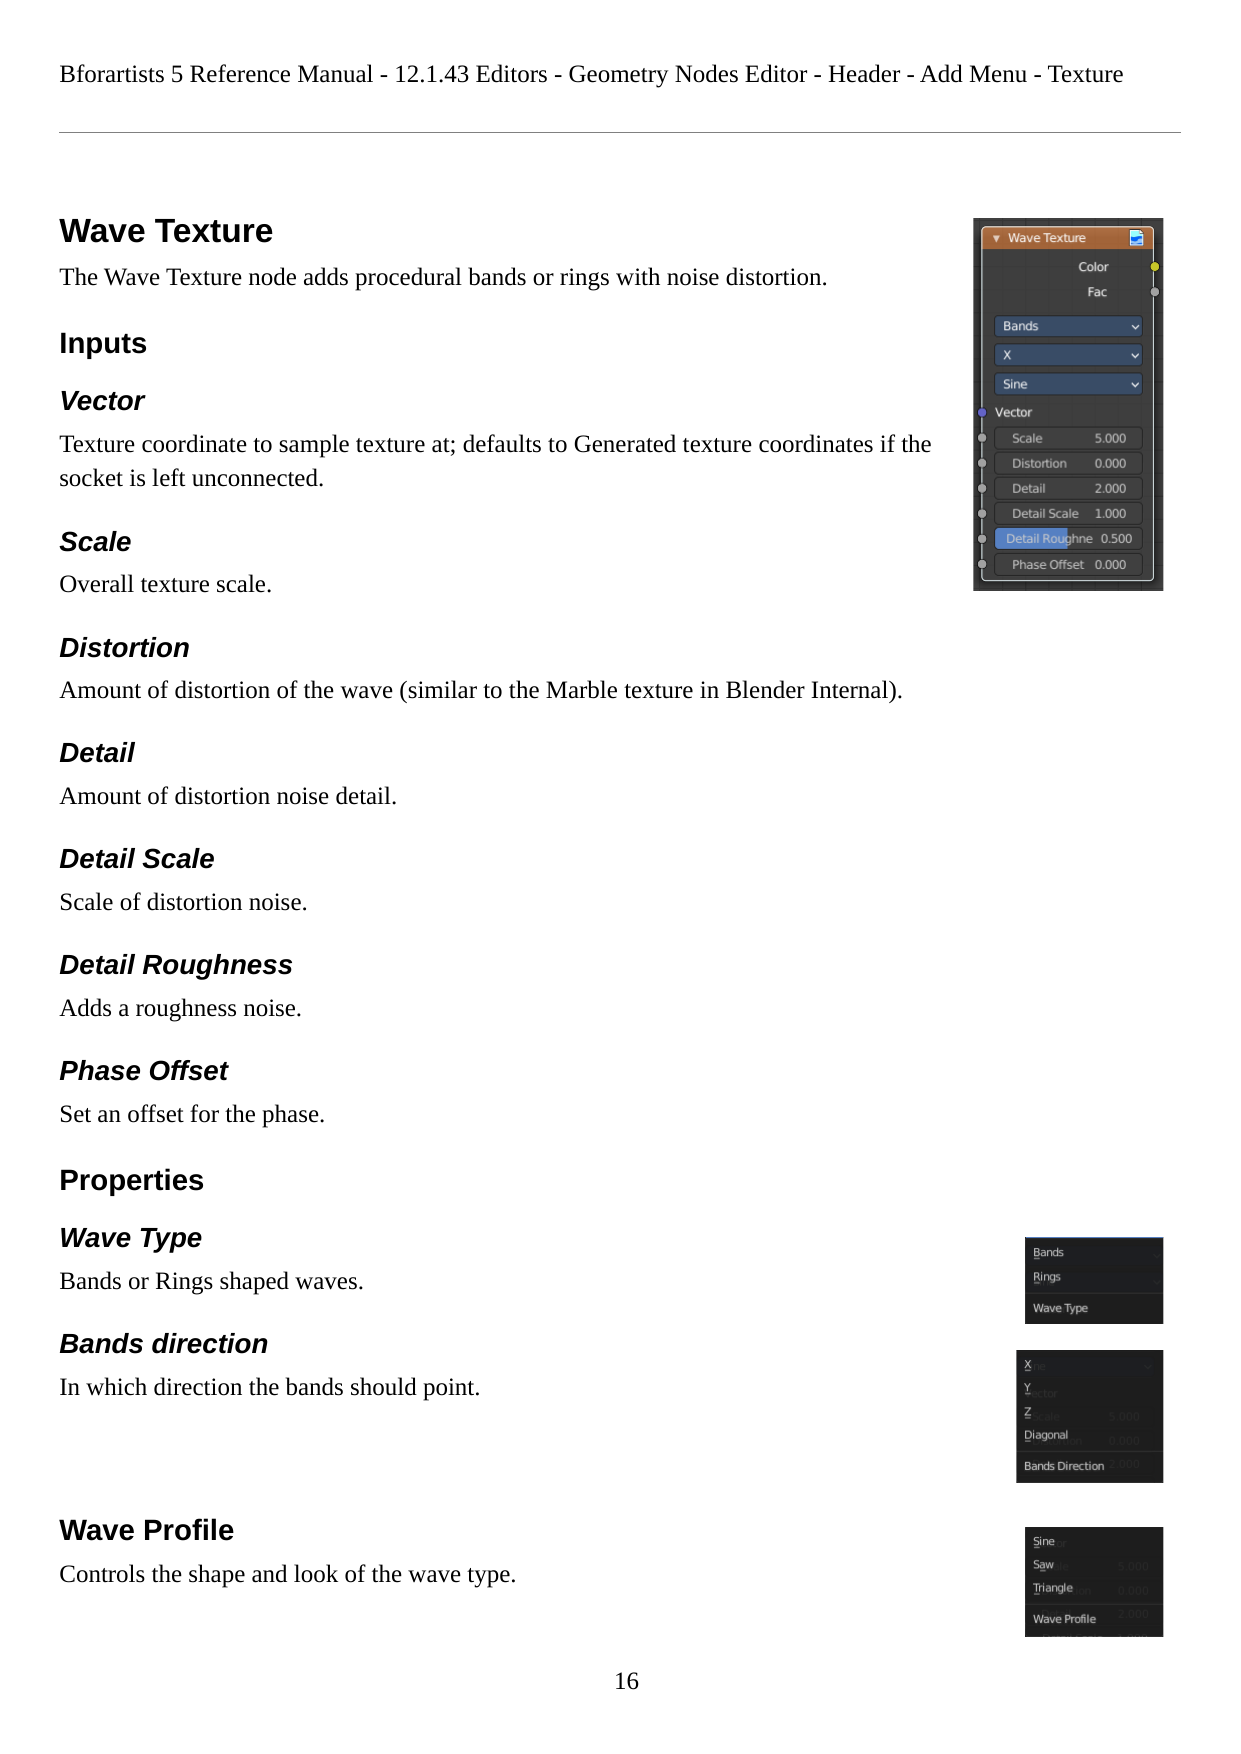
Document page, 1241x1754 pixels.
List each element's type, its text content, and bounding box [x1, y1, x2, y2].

text Texture coordinate to sample texture at; defaults to Generated texture coordinates if the socket is left unconnected. [59, 429, 973, 492]
picture [973, 218, 1164, 591]
picture [1025, 1527, 1164, 1637]
subtitle Detail Scale [59, 843, 1181, 875]
text Set an offset for the phase. [59, 1099, 1181, 1128]
text Amount of distortion noise detail. [59, 781, 1181, 810]
subtitle Detail [59, 737, 1181, 769]
subtitle [1164, 525, 1181, 557]
text Bands or Rings shaped waves. [59, 1266, 1025, 1294]
subtitle Detail Roughness [59, 949, 1181, 981]
subtitle [1164, 326, 1181, 359]
subtitle Scale [59, 525, 973, 557]
subtitle Wave Type [59, 1221, 1181, 1253]
picture [1016, 1350, 1164, 1483]
subtitle [1164, 384, 1181, 416]
text Overall texture scale. [59, 569, 1181, 598]
subtitle Bands direction [59, 1327, 1181, 1359]
text Scale of distortion noise. [59, 887, 1181, 916]
subtitle Wave Profile [59, 1513, 1181, 1547]
text In which direction the bands should point. [59, 1372, 1016, 1401]
subtitle Wave Texture [59, 211, 1181, 250]
subtitle Properties [59, 1163, 1181, 1196]
subtitle Distortion [59, 631, 1181, 663]
text Controls the shape and look of the wave type. [59, 1559, 1025, 1588]
text Amount of distortion of the wave (similar to the Marble texture in Blender Internal). [59, 675, 1181, 704]
subtitle Phase Offset [59, 1055, 1181, 1087]
text Adds a roughness noise. [59, 993, 1181, 1022]
text The Wave Texture node adds procedural bands or rings with noise distortion. [59, 262, 973, 291]
picture [1025, 1237, 1164, 1324]
subtitle Vector [59, 384, 973, 416]
subtitle Inputs [59, 326, 973, 359]
